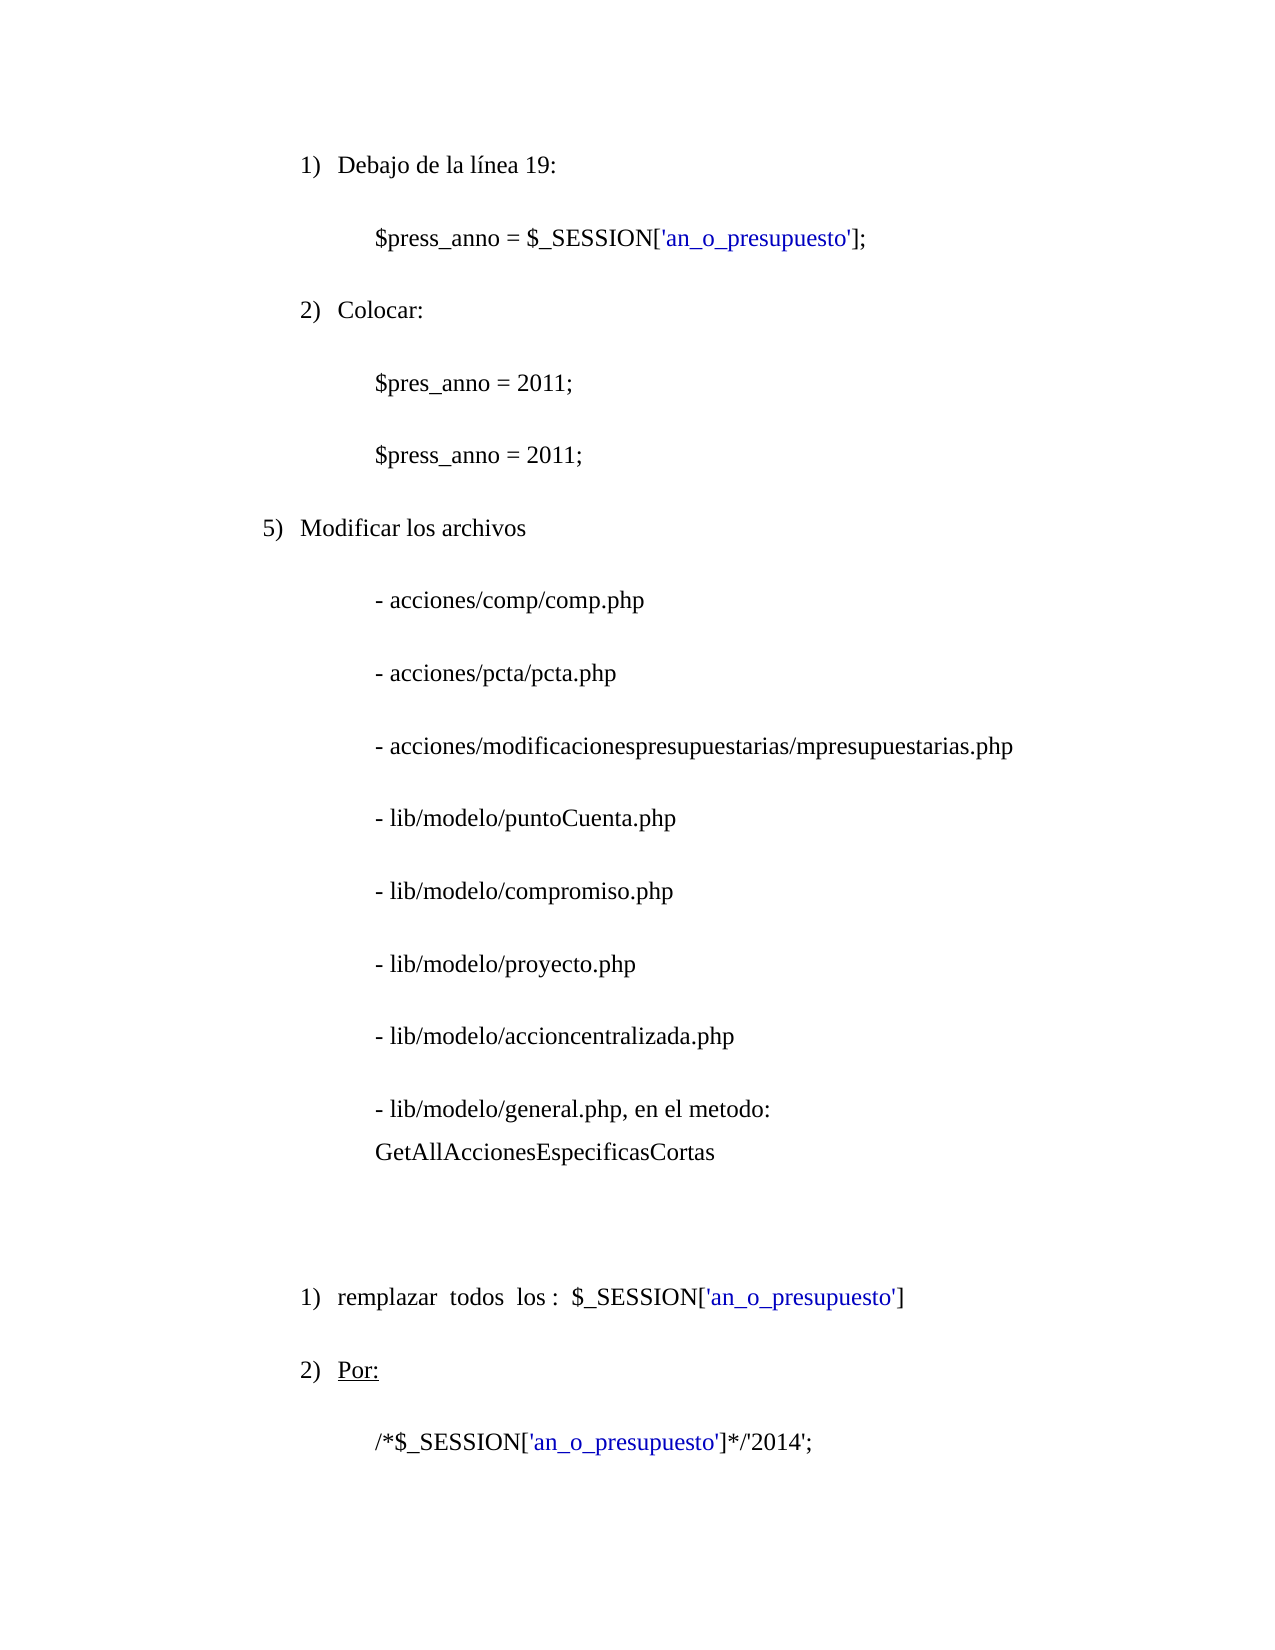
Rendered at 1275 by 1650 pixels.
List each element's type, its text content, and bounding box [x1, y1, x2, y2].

list - lib/modelo/compromiso.php [337, 876, 1087, 905]
list - lib/modelo/proyecto.php [337, 949, 1087, 977]
list Por: [300, 1355, 1087, 1383]
list Colocar: [300, 295, 1087, 324]
list remplazar todos los : $_SESSION['an_o_presupuesto'] [300, 1282, 1087, 1311]
list Modificar los archivos [262, 513, 1087, 542]
list - lib/modelo/accioncentralizada.php [337, 1021, 1087, 1050]
list $press_anno = $_SESSION['an_o_presupuesto']; [337, 223, 1087, 251]
list $pres_anno = 2011; [337, 368, 1087, 397]
list Debajo de la línea 19: [300, 150, 1087, 179]
list - lib/modelo/puntoCuenta.php [337, 803, 1087, 832]
list /*$_SESSION['an_o_presupuesto']*/'2014'; [337, 1427, 1087, 1456]
list - lib/modelo/general.php, en el metodo: GetAllAccionesEspecificasCortas [337, 1094, 1087, 1166]
list - acciones/comp/comp.php [337, 586, 1087, 614]
list - acciones/pcta/pcta.php [337, 658, 1087, 687]
list - acciones/modificacionespresupuestarias/mpresupuestarias.php [337, 731, 1087, 759]
list $press_anno = 2011; [337, 440, 1087, 469]
